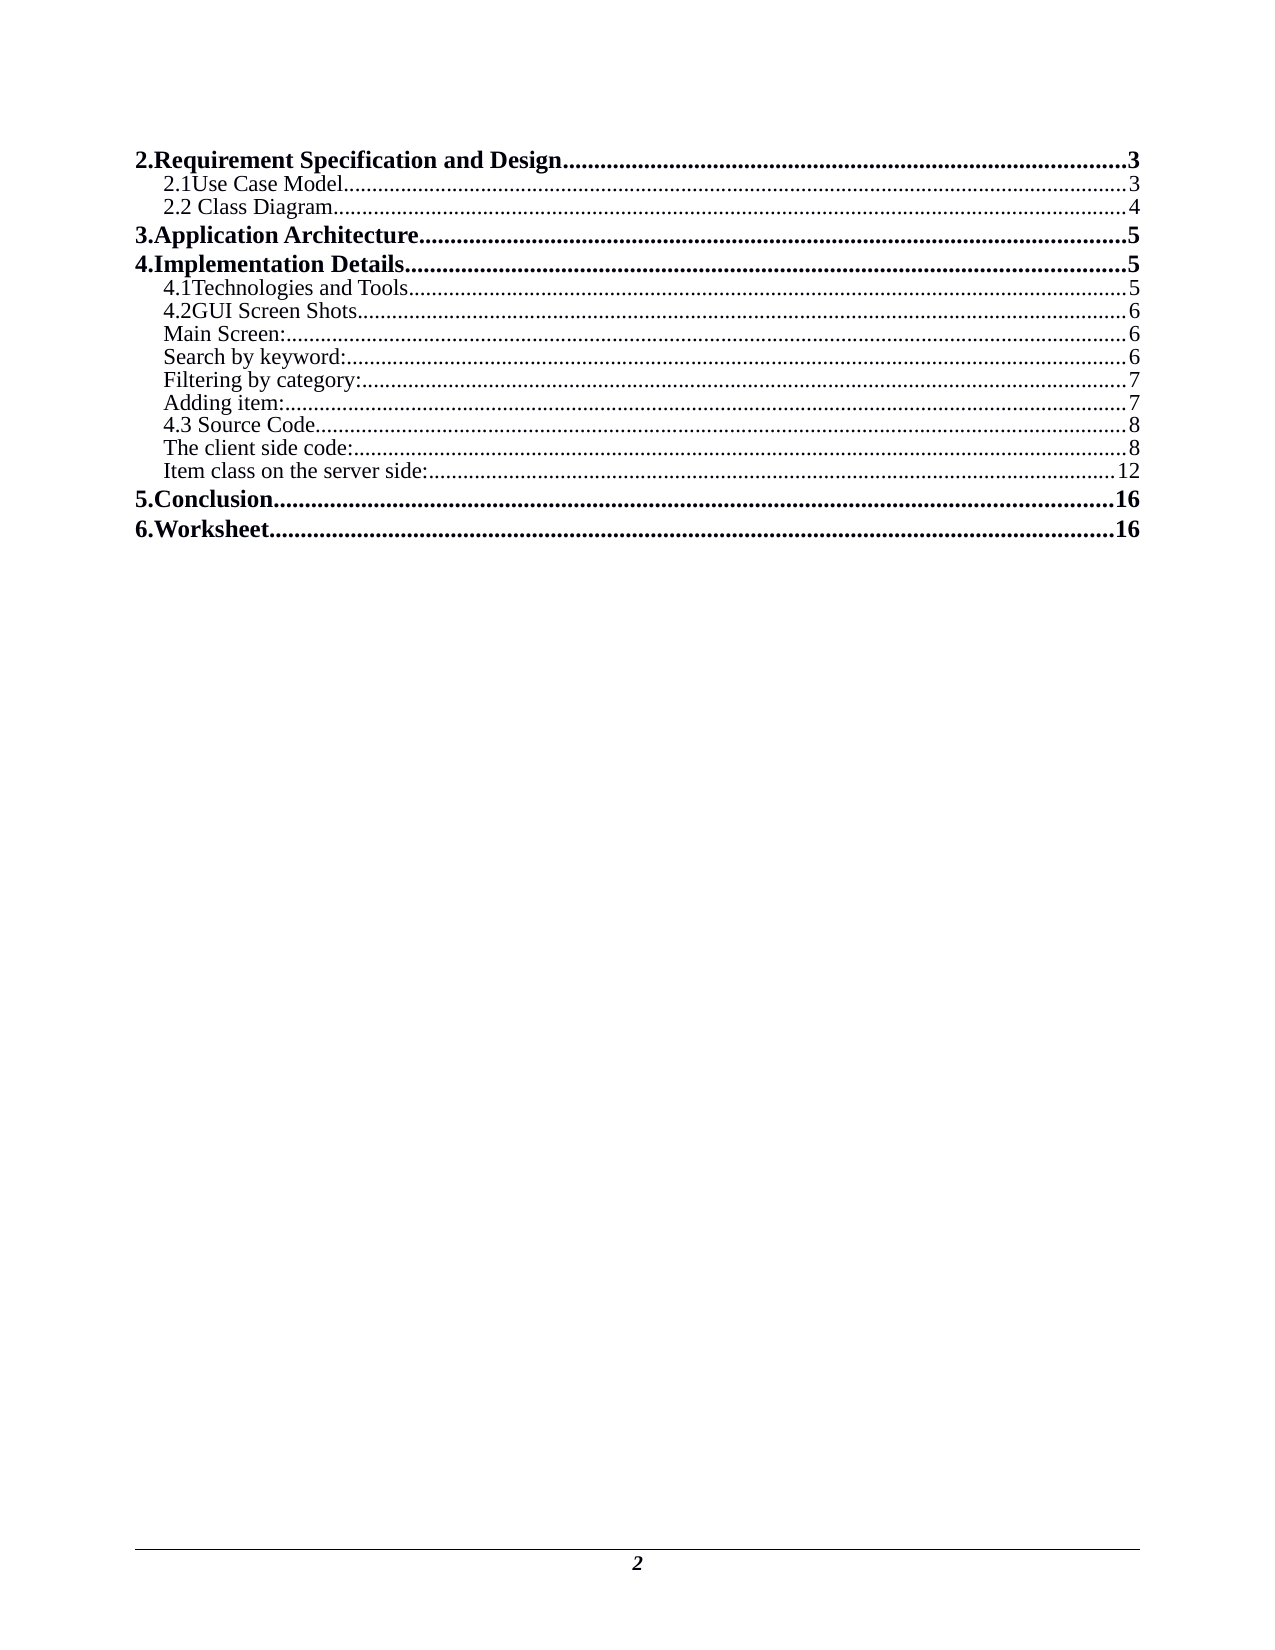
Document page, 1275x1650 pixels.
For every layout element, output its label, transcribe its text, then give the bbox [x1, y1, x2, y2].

text 5.Conclusion 16 [135, 489, 1140, 512]
text 4.3 Source Code 8 [163, 414, 1140, 437]
text The client side code: 8 [163, 437, 1140, 460]
text Main Screen: 6 [163, 323, 1140, 346]
text Item class on the server side: 12 [163, 460, 1140, 483]
text 6.Worksheet 16 [135, 519, 1140, 542]
text 2.1Use Case Model 3 [163, 173, 1140, 196]
text 3.Application Architecture 5 [135, 225, 1140, 248]
text Search by keyword: 6 [163, 346, 1140, 369]
text 4.1Technologies and Tools 5 [163, 277, 1140, 300]
text 2.2 Class Diagram 4 [163, 196, 1140, 219]
text Filtering by category: 7 [163, 369, 1140, 392]
text Adding item: 7 [163, 392, 1140, 414]
text 4.2GUI Screen Shots 6 [163, 300, 1140, 323]
text 2.Requirement Specification and Design 3 [135, 150, 1140, 173]
text 4.Implementation Details 5 [135, 254, 1140, 277]
